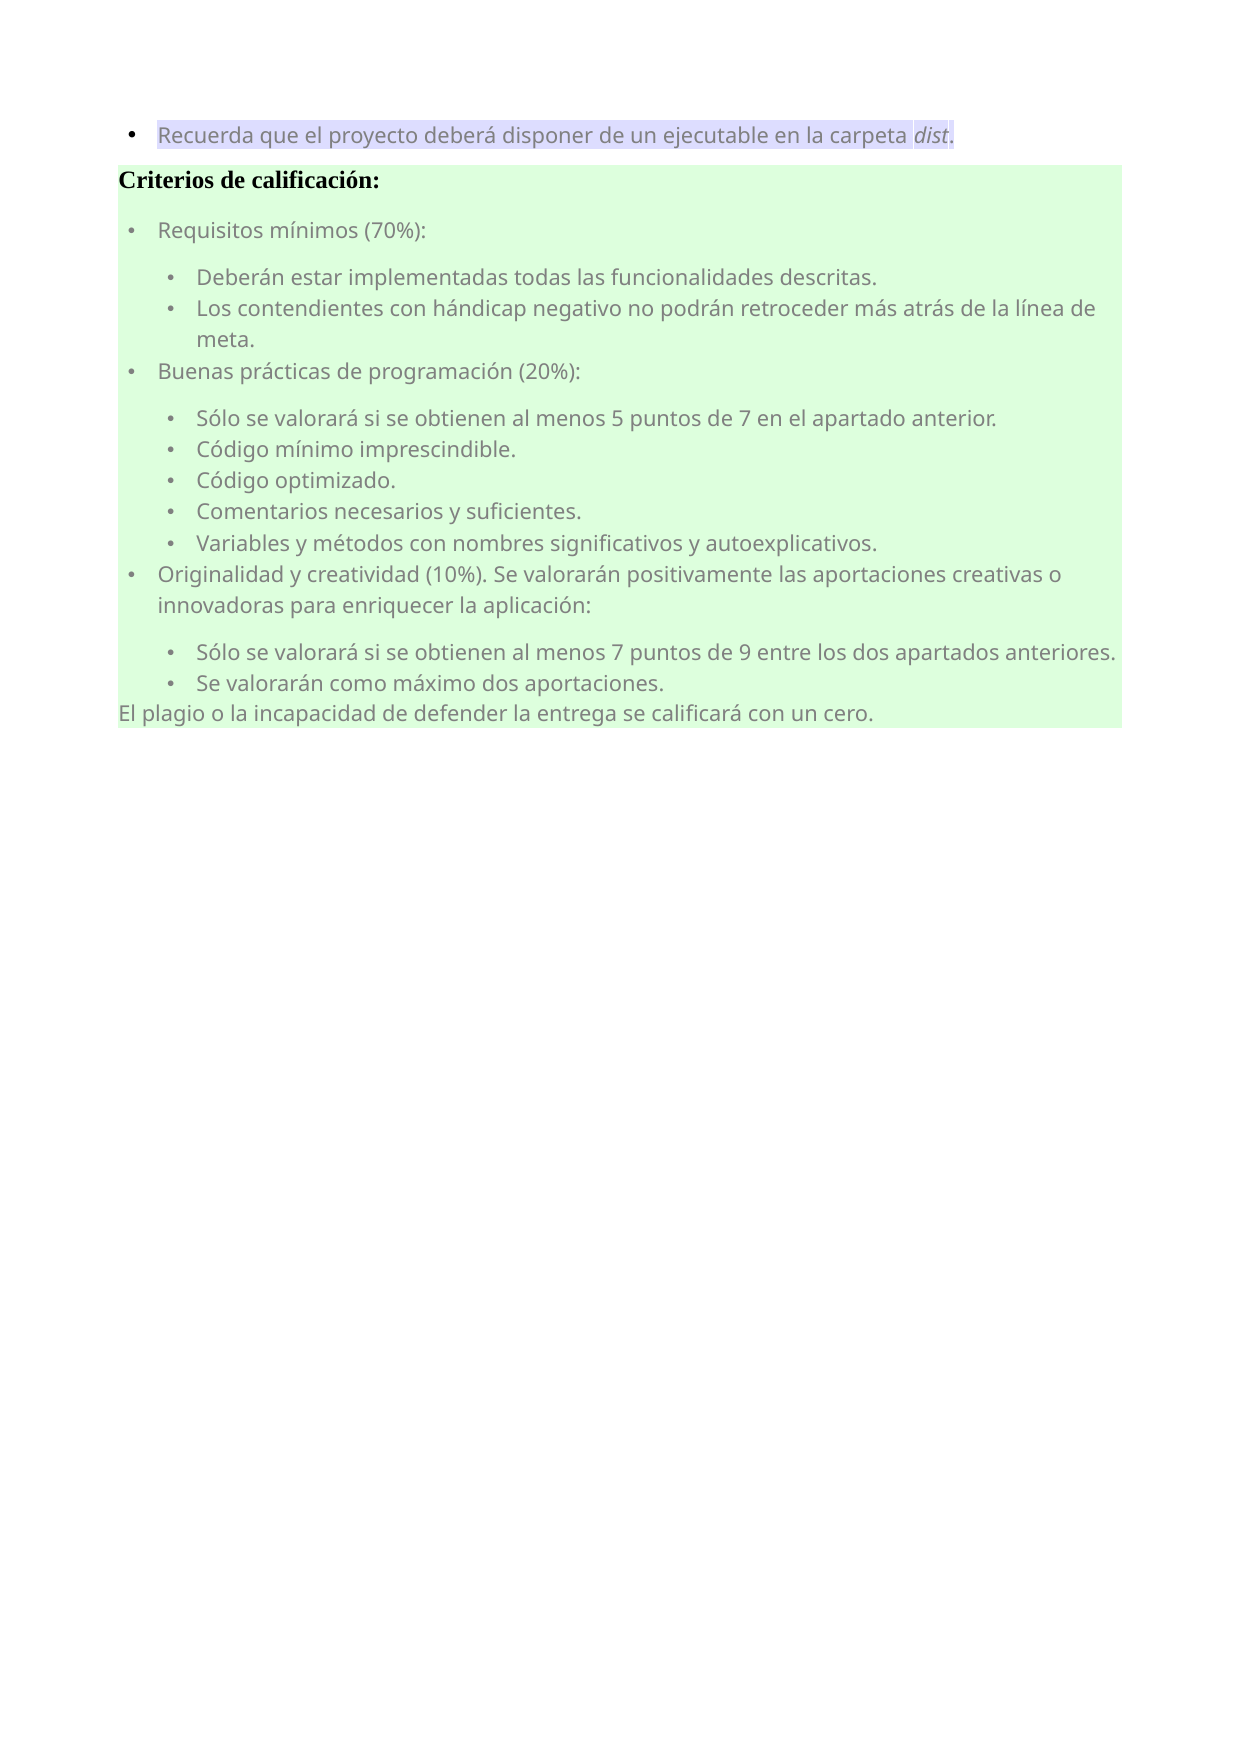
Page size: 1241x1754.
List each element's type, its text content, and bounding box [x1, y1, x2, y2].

list Recuerda que el proyecto deberá disponer de un ejecutable en la carpeta dist. [128, 118, 1122, 149]
list Buenas prácticas de programación (20%): [128, 354, 1122, 386]
list Requisitos mínimos (70%): [128, 214, 1122, 245]
list Se valorarán como máximo dos aportaciones. [167, 667, 1122, 698]
text El plagio o la incapacidad de defender la entrega se calificará con un cero. [118, 698, 1122, 728]
list Código mínimo imprescindible. [167, 432, 1122, 464]
list Deberán estar implementadas todas las funcionalidades descritas. [167, 261, 1122, 292]
list Los contendientes con hándicap negativo no podrán retroceder más atrás de la línea de meta. [167, 292, 1122, 354]
list Originalidad y creatividad (10%). Se valorarán positivamente las aportaciones creativas o innovadoras para enriquecer la aplicación: [128, 557, 1122, 620]
list Comentarios necesarios y suficientes. [167, 495, 1122, 526]
list Sólo se valorará si se obtienen al menos 7 puntos de 9 entre los dos apartados anteriores. [167, 636, 1122, 667]
text Criterios de calificación: [118, 165, 1122, 194]
list Sólo se valorará si se obtienen al menos 5 puntos de 7 en el apartado anterior. [167, 401, 1122, 432]
list Código optimizado. [167, 464, 1122, 495]
list Variables y métodos con nombres significativos y autoexplicativos. [167, 526, 1122, 557]
